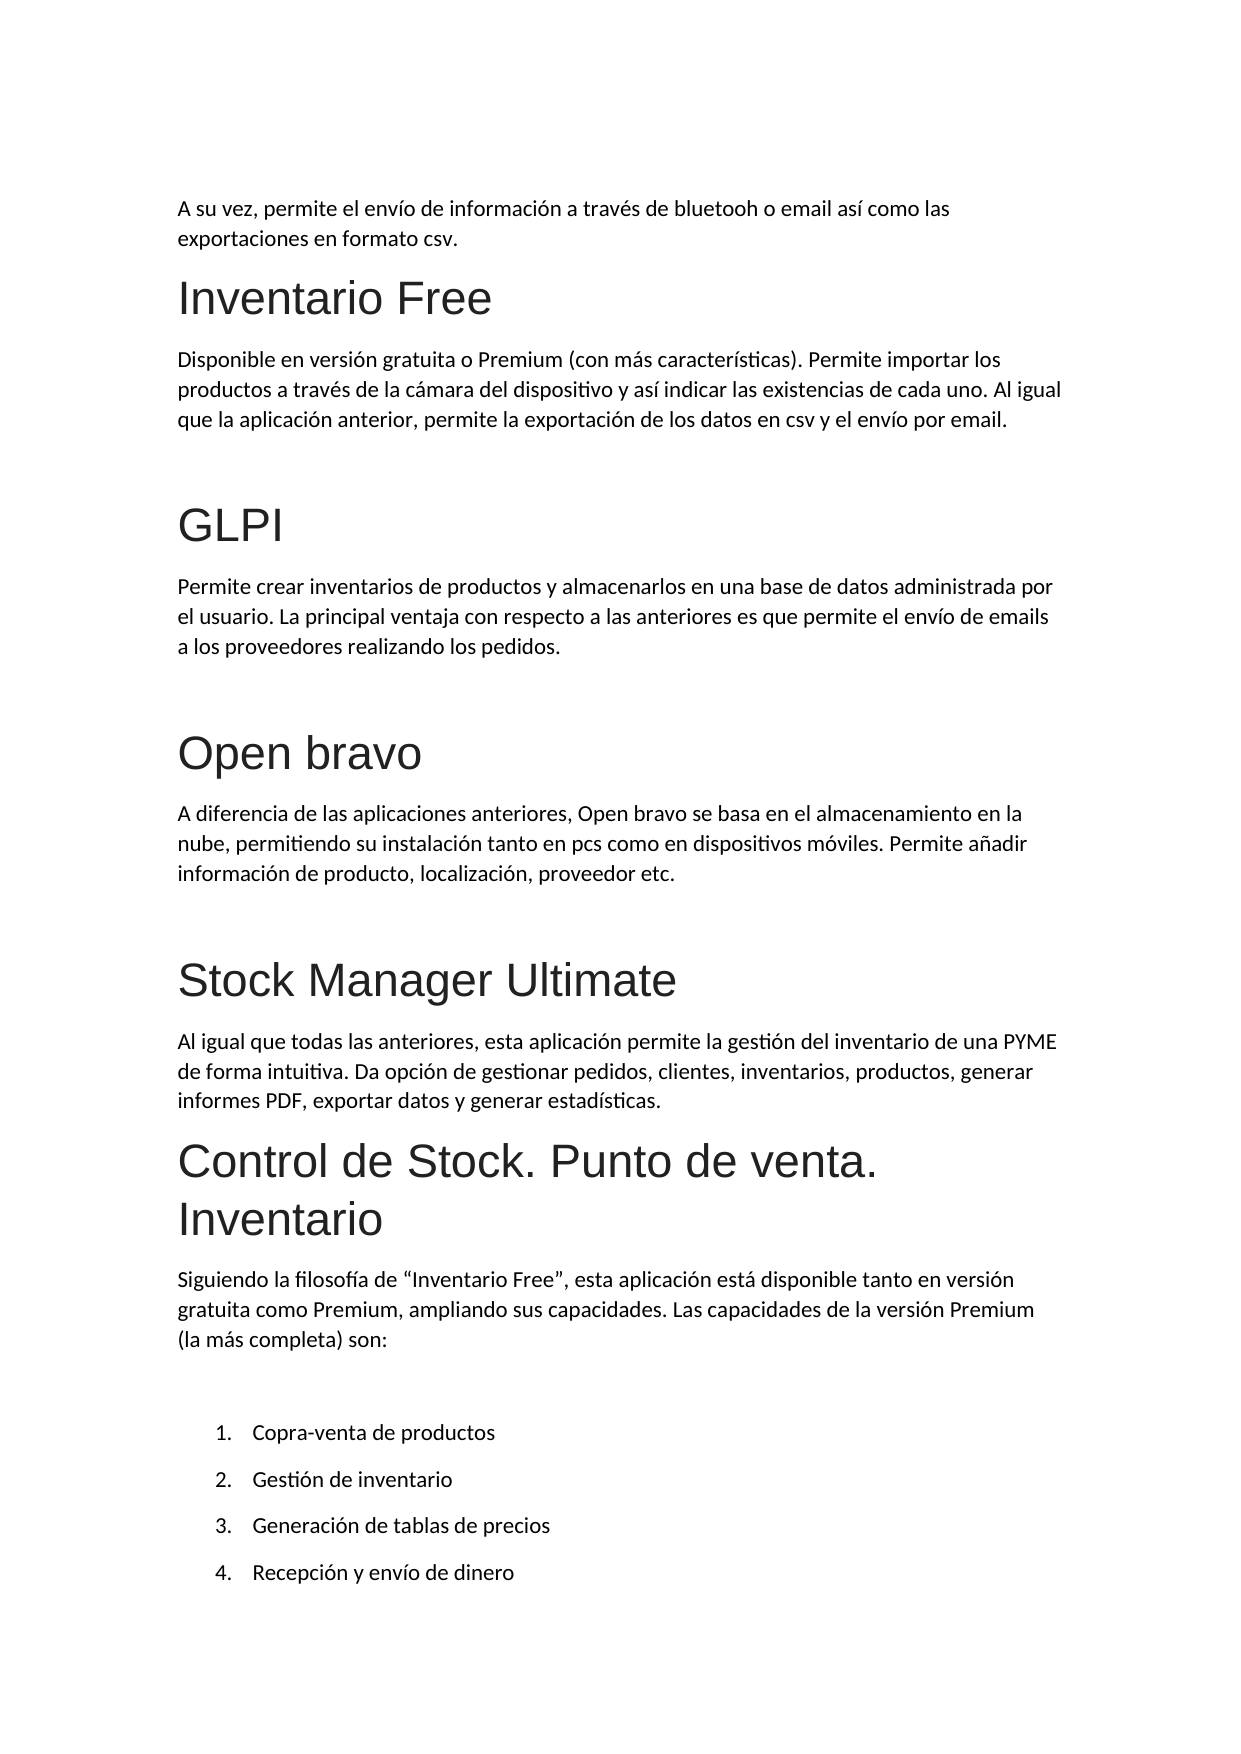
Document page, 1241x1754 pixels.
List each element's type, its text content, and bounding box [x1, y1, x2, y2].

text Open bravo [177, 725, 1063, 779]
text A diferencia de las aplicaciones anteriores, Open bravo se basa en el almacenamiento en la nube, permitiendo su instalación tanto en pcs como en dispositivos móviles. Permite añadir información de producto, localización, proveedor etc. [177, 799, 1063, 887]
text Control de Stock. Punto de venta. Inventario [177, 1133, 1063, 1245]
text Stock Manager Ultimate [177, 952, 1063, 1006]
text GLPI [177, 498, 1063, 552]
list Copra-venta de productos [215, 1418, 1063, 1446]
text Inventario Free [177, 271, 1063, 324]
list Recepción y envío de dinero [215, 1558, 1063, 1586]
list Generación de tablas de precios [215, 1511, 1063, 1539]
list Gestión de inventario [215, 1465, 1063, 1493]
text Al igual que todas las anteriores, esta aplicación permite la gestión del inventario de una PYME de forma intuitiva. Da opción de gestionar pedidos, clientes, inventarios, productos, generar informes PDF, exportar datos y generar estadísticas. [177, 1027, 1063, 1115]
text Siguiendo la filosofía de “Inventario Free”, esta aplicación está disponible tanto en versión gratuita como Premium, ampliando sus capacidades. Las capacidades de la versión Premium (la más completa) son: [177, 1265, 1063, 1353]
text Disponible en versión gratuita o Premium (con más características). Permite importar los productos a través de la cámara del dispositivo y así indicar las existencias de cada uno. Al igual que la aplicación anterior, permite la exportación de los datos en csv y el envío por email. [177, 345, 1063, 433]
text A su vez, permite el envío de información a través de bluetooh o email así como las exportaciones en formato csv. [177, 194, 1063, 252]
text Permite crear inventarios de productos y almacenarlos en una base de datos administrada por el usuario. La principal ventaja con respecto a las anteriores es que permite el envío de emails a los proveedores realizando los pedidos. [177, 572, 1063, 660]
